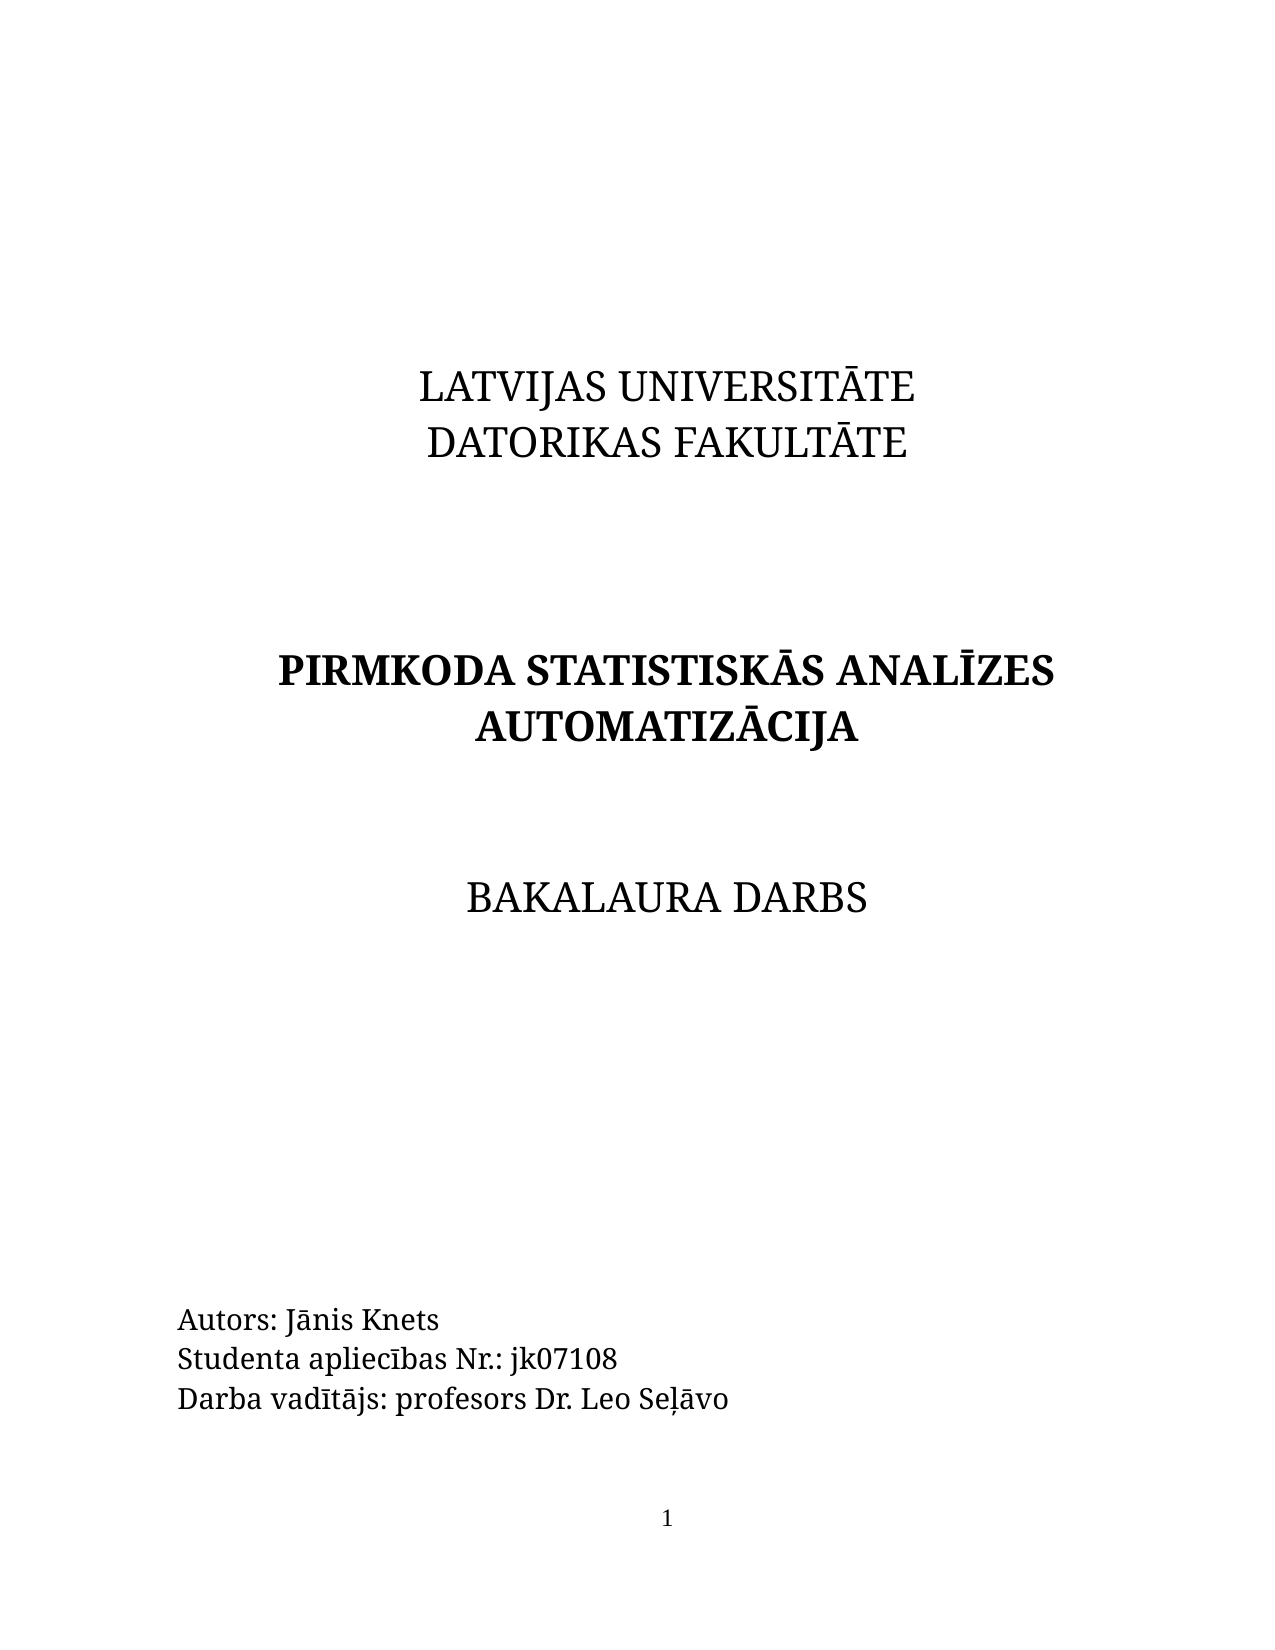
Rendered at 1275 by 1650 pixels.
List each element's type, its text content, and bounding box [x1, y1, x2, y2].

text Autors: Jānis Knets Studenta apliecības Nr.: jk07108 Darba vadītājs: profesors Dr. Leo Seļāvo [177, 1299, 1157, 1418]
text LATVIJAS UNIVERSITĀTE DATORIKAS FAKULTĀTE PIRMKODA STATISTISKĀS ANALĪZES AUTOMATIZĀCIJA BAKALAURA DARBS [177, 118, 1157, 958]
